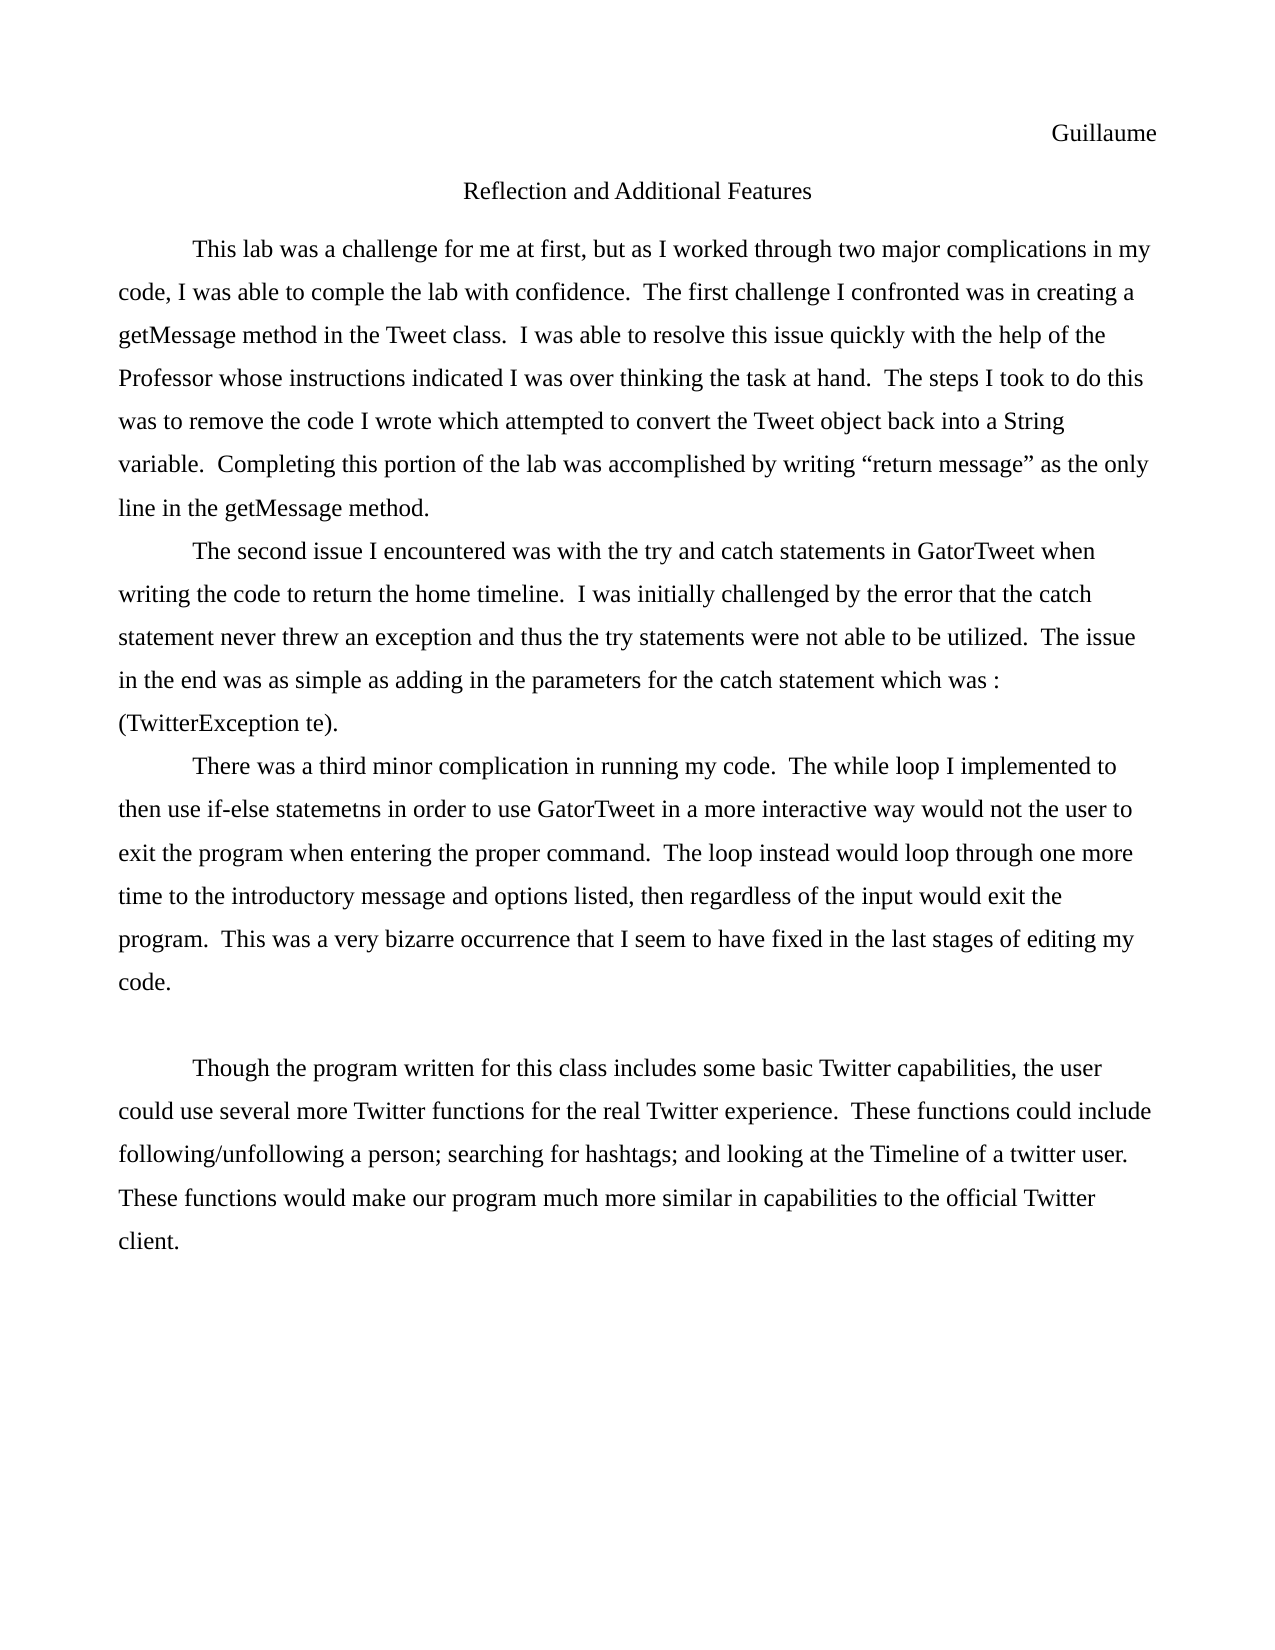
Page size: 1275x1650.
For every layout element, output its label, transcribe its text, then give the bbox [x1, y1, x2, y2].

text Though the program written for this class includes some basic Twitter capabilities, the user could use several more Twitter functions for the real Twitter experience. These functions could include following/unfollowing a person; searching for hashtags; and looking at the Timeline of a twitter user. These functions would make our program much more similar in capabilities to the official Twitter client. [118, 1053, 1157, 1254]
text This lab was a challenge for me at first, but as I worked through two major complications in my code, I was able to comple the lab with confidence. The first challenge I confronted was in creating a getMessage method in the Tweet class. I was able to resolve this issue quickly with the help of the Professor whose instructions indicated I was over thinking the task at hand. The steps I took to do this was to remove the code I wrote which attempted to convert the Tweet object back into a String variable. Completing this portion of the lab was accomplished by writing “return message” as the only line in the getMessage method. The second issue I encountered was with the try and catch statements in GatorTweet when writing the code to return the home timeline. I was initially challenged by the error that the catch statement never threw an exception and thus the try statements were not able to be utilized. The issue in the end was as simple as adding in the parameters for the catch statement which was : (TwitterException te). [118, 234, 1157, 737]
text Reflection and Additional Features [118, 176, 1157, 205]
text There was a third minor complication in running my code. The while loop I implemented to then use if-else statemetns in order to use GatorTweet in a more interactive way would not the user to exit the program when entering the proper command. The loop instead would loop through one more time to the introductory message and options listed, then regardless of the input would exit the program. This was a very bizarre occurrence that I seem to have fixed in the last stages of editing my code. [118, 751, 1157, 996]
